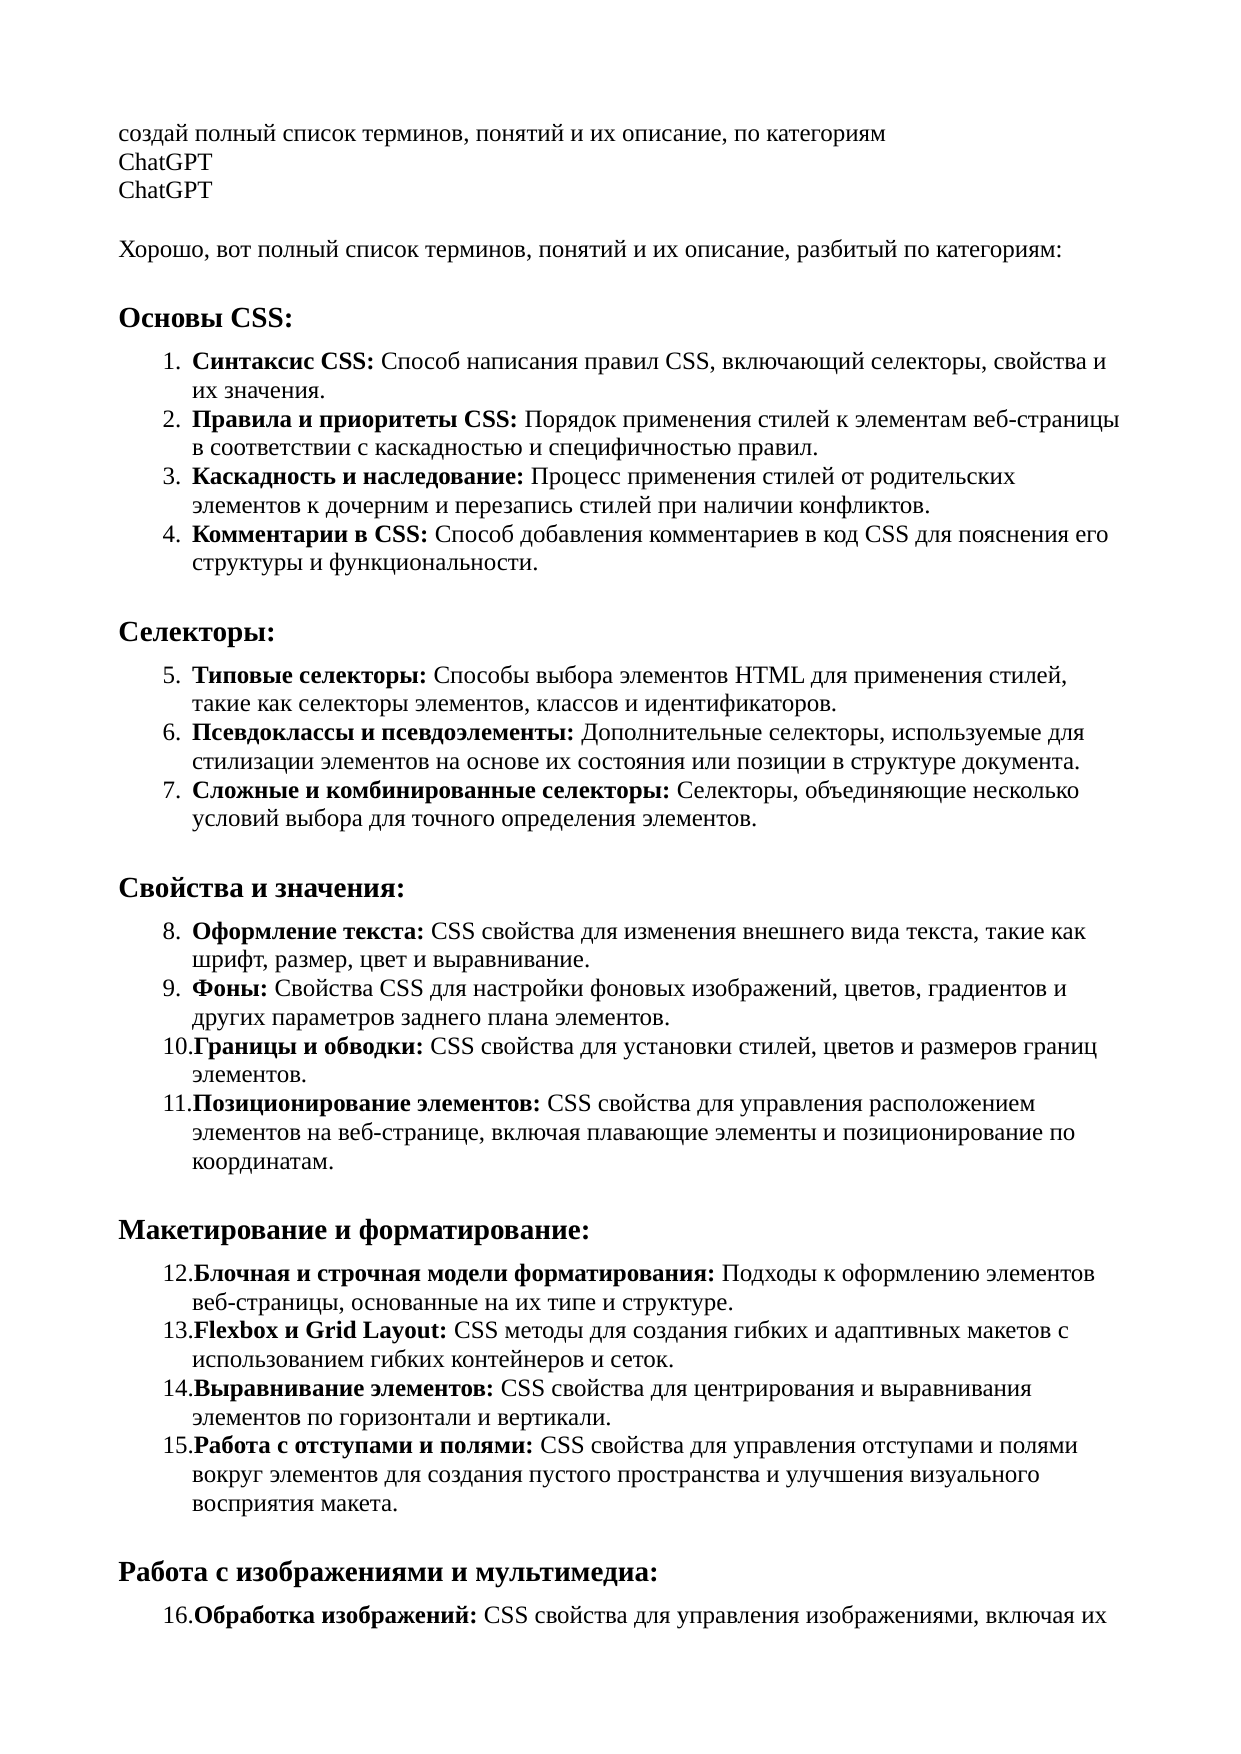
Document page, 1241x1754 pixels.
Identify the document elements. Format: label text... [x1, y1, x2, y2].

subtitle Основы CSS: [118, 300, 1122, 334]
list Каскадность и наследование: Процесс применения стилей от родительских элементов к дочерним и перезапись стилей при наличии конфликтов. [162, 461, 1122, 519]
list Границы и обводки: CSS свойства для установки стилей, цветов и размеров границ элементов. [162, 1031, 1122, 1088]
subtitle Селекторы: [118, 614, 1122, 647]
list Фоны: Свойства CSS для настройки фоновых изображений, цветов, градиентов и других параметров заднего плана элементов. [162, 973, 1122, 1031]
list Синтаксис CSS: Способ написания правил CSS, включающий селекторы, свойства и их значения. [162, 346, 1122, 404]
list Flexbox и Grid Layout: CSS методы для создания гибких и адаптивных макетов с использованием гибких контейнеров и сеток. [162, 1316, 1122, 1373]
text создай полный список терминов, понятий и их описание, по категориям [118, 118, 1122, 147]
list Оформление текста: CSS свойства для изменения внешнего вида текста, такие как шрифт, размер, цвет и выравнивание. [162, 916, 1122, 973]
text Хорошо, вот полный список терминов, понятий и их описание, разбитый по категориям: [118, 234, 1122, 263]
list Сложные и комбинированные селекторы: Селекторы, объединяющие несколько условий выбора для точного определения элементов. [162, 775, 1122, 832]
subtitle Макетирование и форматирование: [118, 1212, 1122, 1246]
list Комментарии в CSS: Способ добавления комментариев в код CSS для пояснения его структуры и функциональности. [162, 519, 1122, 576]
list Позиционирование элементов: CSS свойства для управления расположением элементов на веб-странице, включая плавающие элементы и позиционирование по координатам. [162, 1088, 1122, 1174]
text ChatGPT [118, 147, 1122, 176]
list Блочная и строчная модели форматирования: Подходы к оформлению элементов веб-страницы, основанные на их типе и структуре. [162, 1258, 1122, 1316]
list Обработка изображений: CSS свойства для управления изображениями, включая их [162, 1600, 1122, 1629]
list Выравнивание элементов: CSS свойства для центрирования и выравнивания элементов по горизонтали и вертикали. [162, 1373, 1122, 1431]
text ChatGPT [118, 176, 1122, 204]
list Работа с отступами и полями: CSS свойства для управления отступами и полями вокруг элементов для создания пустого пространства и улучшения визуального восприятия макета. [162, 1431, 1122, 1517]
list Типовые селекторы: Способы выбора элементов HTML для применения стилей, такие как селекторы элементов, классов и идентификаторов. [162, 660, 1122, 717]
list Правила и приоритеты CSS: Порядок применения стилей к элементам веб-страницы в соответствии с каскадностью и специфичностью правил. [162, 404, 1122, 461]
subtitle Свойства и значения: [118, 870, 1122, 903]
list Псевдоклассы и псевдоэлементы: Дополнительные селекторы, используемые для стилизации элементов на основе их состояния или позиции в структуре документа. [162, 717, 1122, 775]
subtitle Работа с изображениями и мультимедиа: [118, 1554, 1122, 1588]
